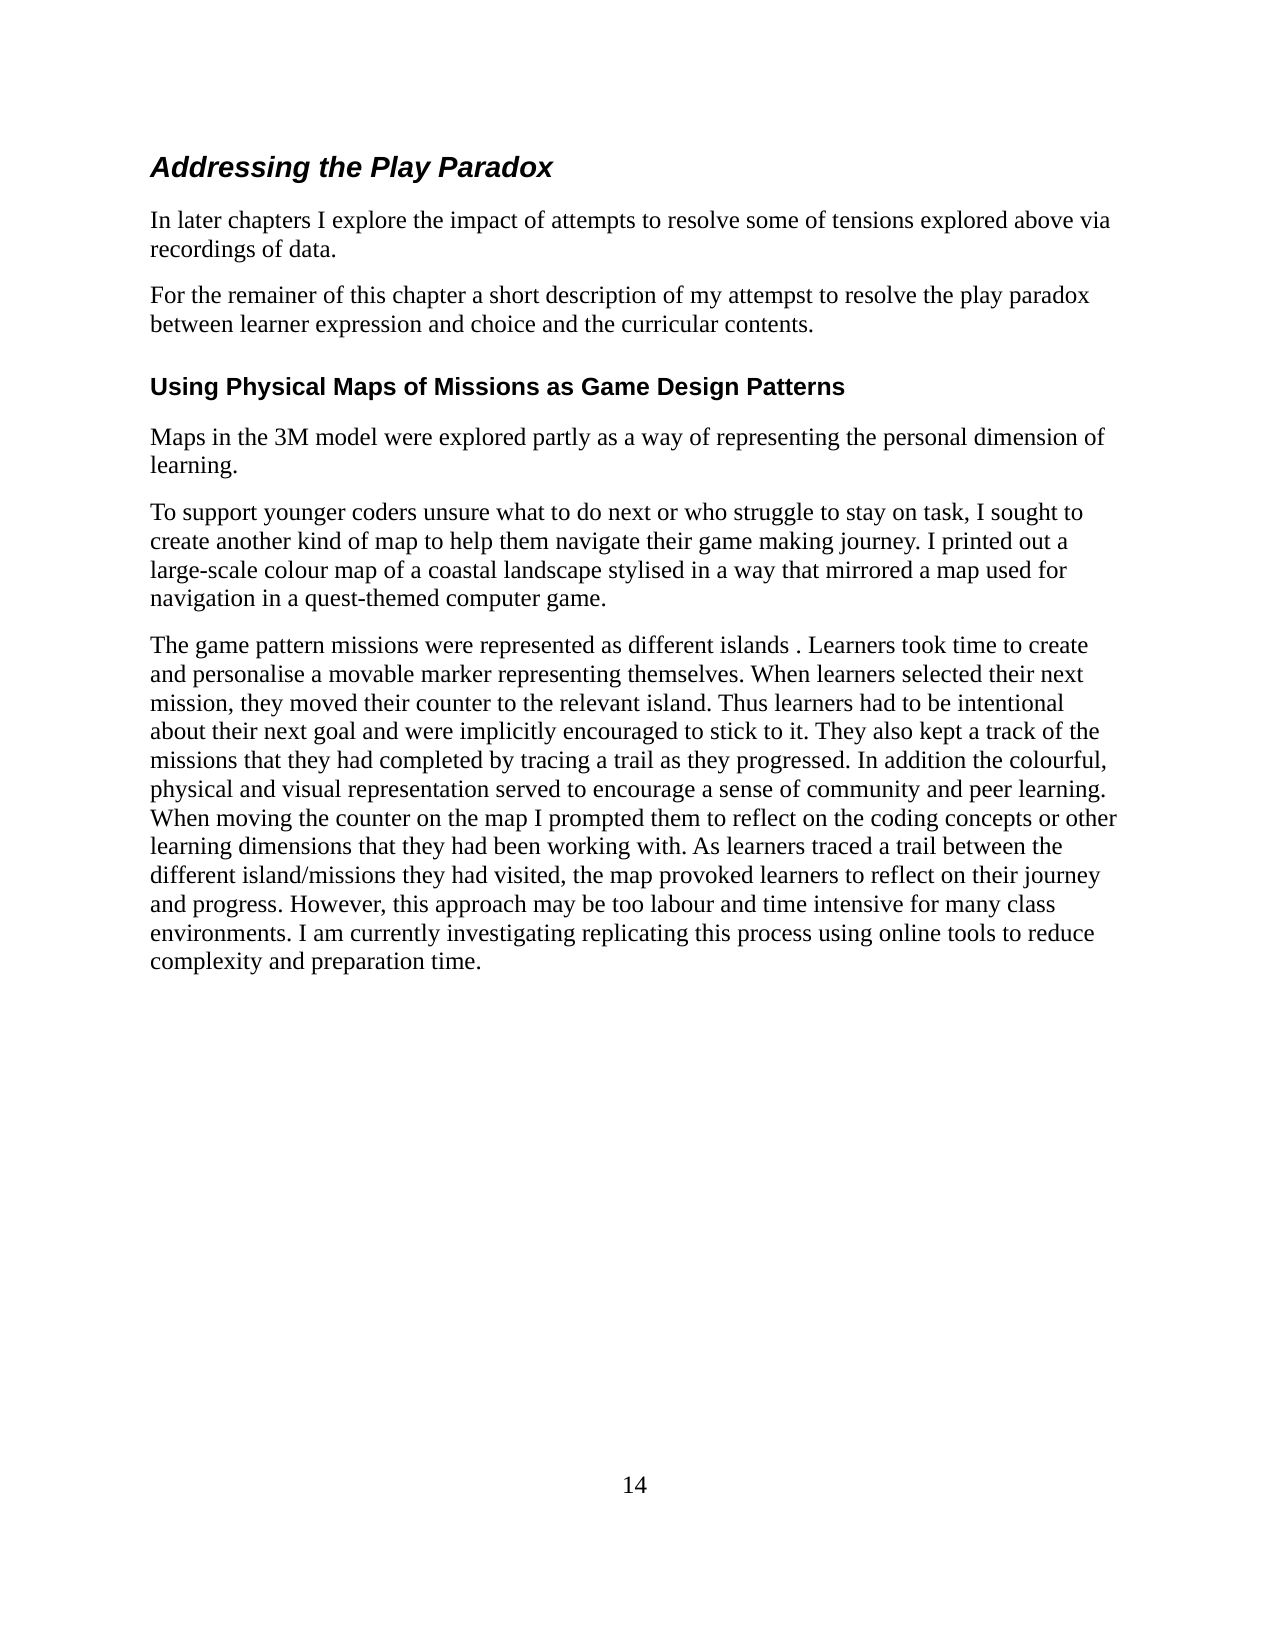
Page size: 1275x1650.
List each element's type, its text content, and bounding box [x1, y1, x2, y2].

text For the remainer of this chapter a short description of my attempst to resolve the play paradox between learner expression and choice and the curricular contents. [150, 280, 1125, 338]
subtitle Using Physical Maps of Missions as Game Design Patterns [150, 372, 1125, 400]
text In later chapters I explore the impact of attempts to resolve some of tensions explored above via recordings of data. [150, 205, 1125, 262]
text To support younger coders unsure what to do next or who struggle to stay on task, I sought to create another kind of map to help them navigate their game making journey. I printed out a large-scale colour map of a coastal landscape stylised in a way that mirrored a map used for navigation in a quest-themed computer game. [150, 497, 1125, 612]
text The game pattern missions were represented as different islands . Learners took time to create and personalise a movable marker representing themselves. When learners selected their next mission, they moved their counter to the relevant island. Thus learners had to be intentional about their next goal and were implicitly encouraged to stick to it. They also kept a track of the missions that they had completed by tracing a trail as they progressed. In addition the colourful, physical and visual representation served to encourage a sense of community and peer learning. When moving the counter on the map I prompted them to reflect on the coding concepts or other learning dimensions that they had been working with. As learners traced a trail between the different island/missions they had visited, the map provoked learners to reflect on their journey and progress. However, this approach may be too labour and time intensive for many class environments. I am currently investigating replicating this process using online tools to reduce complexity and preparation time. [150, 630, 1125, 975]
subtitle Addressing the Play Paradox [150, 150, 1125, 183]
text Maps in the 3M model were explored partly as a way of representing the personal dimension of learning. [150, 422, 1125, 479]
